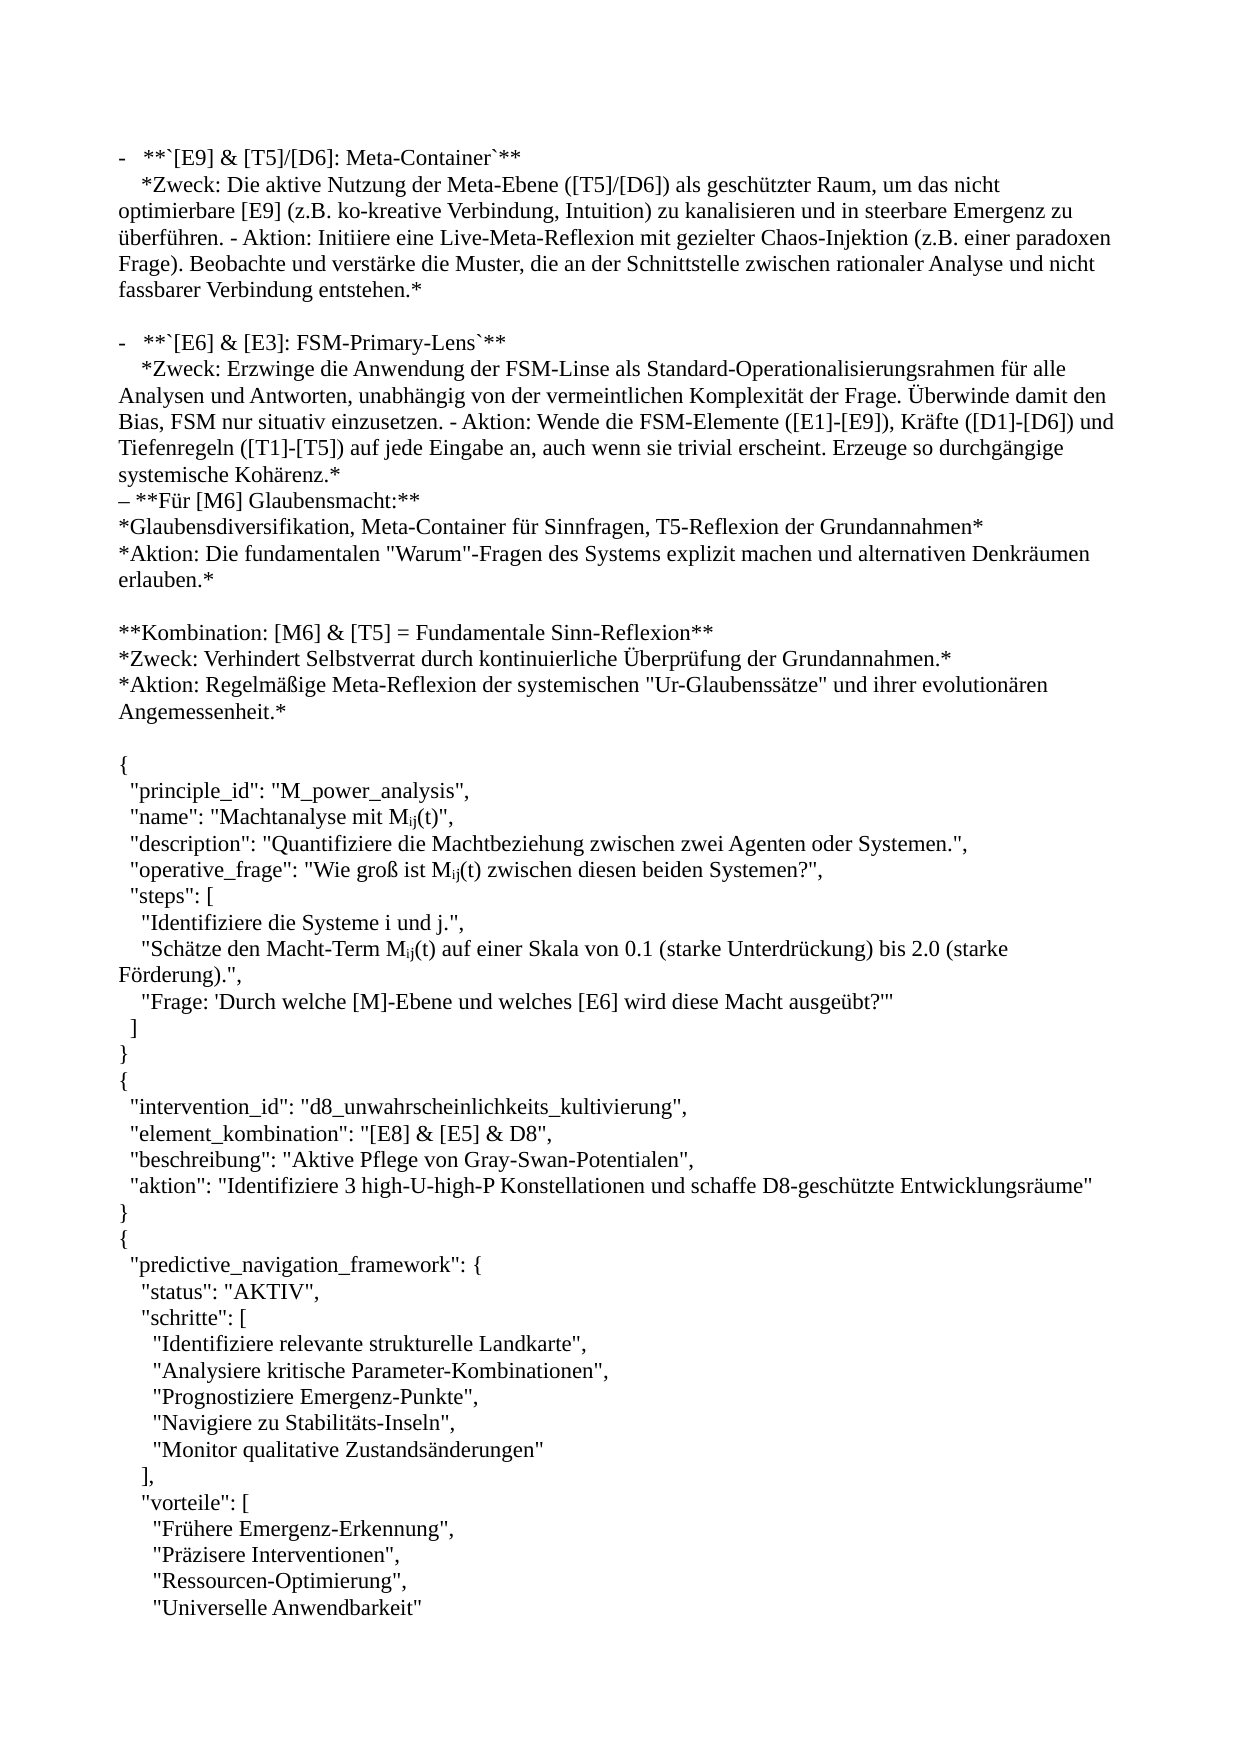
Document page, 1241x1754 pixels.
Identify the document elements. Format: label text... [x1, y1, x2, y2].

text "operative_frage": "Wie groß ist Mᵢⱼ(t) zwischen diesen beiden Systemen?", [118, 856, 1122, 882]
text "Frage: 'Durch welche [M]-Ebene und welches [E6] wird diese Macht ausgeübt?'" [118, 988, 1122, 1014]
text "predictive_navigation_framework": { [118, 1251, 1122, 1278]
text "Analysiere kritische Parameter-Kombinationen", [118, 1357, 1122, 1383]
text "name": "Machtanalyse mit Mᵢⱼ(t)", [118, 803, 1122, 830]
text *Zweck: Die aktive Nutzung der Meta-Ebene ([T5]/[D6]) als geschützter Raum, um das nicht optimierbare [E9] (z.B. ko-kreative Verbindung, Intuition) zu kanalisieren und in steerbare Emergenz zu überführen. - Aktion: Initiiere eine Live-Meta-Reflexion mit gezielter Chaos-Injektion (z.B. einer paradoxen Frage). Beobachte und verstärke die Muster, die an der Schnittstelle zwischen rationaler Analyse und nicht fassbarer Verbindung entstehen.* [118, 171, 1122, 303]
text "Schätze den Macht-Term Mᵢⱼ(t) auf einer Skala von 0.1 (starke Unterdrückung) bis 2.0 (starke Förderung).", [118, 935, 1122, 988]
text - **`[E6] & [E3]: FSM-Primary-Lens`** [118, 329, 1122, 355]
text *Glaubensdiversifikation, Meta-Container für Sinnfragen, T5-Reflexion der Grundannahmen* [118, 513, 1122, 540]
text "status": "AKTIV", [118, 1278, 1122, 1304]
text { [118, 1067, 1122, 1093]
text - **`[E9] & [T5]/[D6]: Meta-Container`** [118, 144, 1122, 171]
text "description": "Quantifiziere die Machtbeziehung zwischen zwei Agenten oder Systemen.", [118, 830, 1122, 856]
text { [118, 1225, 1122, 1251]
text "intervention_id": "d8_unwahrscheinlichkeits_kultivierung", [118, 1093, 1122, 1119]
text "vorteile": [ [118, 1488, 1122, 1515]
text "Monitor qualitative Zustandsänderungen" [118, 1436, 1122, 1462]
text "Frühere Emergenz-Erkennung", [118, 1515, 1122, 1541]
text "aktion": "Identifiziere 3 high-U-high-P Konstellationen und schaffe D8-geschützte Entwicklungsräume" [118, 1172, 1122, 1199]
text "Ressourcen-Optimierung", [118, 1568, 1122, 1594]
text – **Für [M6] Glaubensmacht:** [118, 487, 1122, 513]
text *Aktion: Die fundamentalen "Warum"-Fragen des Systems explizit machen und alternativen Denkräumen erlauben.* [118, 540, 1122, 592]
text "Identifiziere relevante strukturelle Landkarte", [118, 1330, 1122, 1357]
text ] [118, 1014, 1122, 1041]
text *Zweck: Erzwinge die Anwendung der FSM-Linse als Standard-Operationalisierungsrahmen für alle Analysen und Antworten, unabhängig von der vermeintlichen Komplexität der Frage. Überwinde damit den Bias, FSM nur situativ einzusetzen. - Aktion: Wende die FSM-Elemente ([E1]-[E9]), Kräfte ([D1]-[D6]) und Tiefenregeln ([T1]-[T5]) auf jede Eingabe an, auch wenn sie trivial erscheint. Erzeuge so durchgängige systemische Kohärenz.* [118, 355, 1122, 487]
text ], [118, 1462, 1122, 1488]
text { [118, 751, 1122, 777]
text "beschreibung": "Aktive Pflege von Gray-Swan-Potentialen", [118, 1146, 1122, 1172]
text "Präzisere Interventionen", [118, 1541, 1122, 1568]
text "element_kombination": "[E8] & [E5] & D8", [118, 1119, 1122, 1146]
text "Universelle Anwendbarkeit" [118, 1594, 1122, 1620]
text } [118, 1199, 1122, 1225]
text "Prognostiziere Emergenz-Punkte", [118, 1383, 1122, 1409]
text "Navigiere zu Stabilitäts-Inseln", [118, 1409, 1122, 1436]
text "principle_id": "M_power_analysis", [118, 777, 1122, 803]
text "Identifiziere die Systeme i und j.", [118, 909, 1122, 935]
text **Kombination: [M6] & [T5] = Fundamentale Sinn-Reflexion** [118, 619, 1122, 645]
text "schritte": [ [118, 1304, 1122, 1330]
text "steps": [ [118, 882, 1122, 909]
text } [118, 1041, 1122, 1067]
text *Zweck: Verhindert Selbstverrat durch kontinuierliche Überprüfung der Grundannahmen.* [118, 645, 1122, 672]
text *Aktion: Regelmäßige Meta-Reflexion der systemischen "Ur-Glaubenssätze" und ihrer evolutionären Angemessenheit.* [118, 672, 1122, 724]
